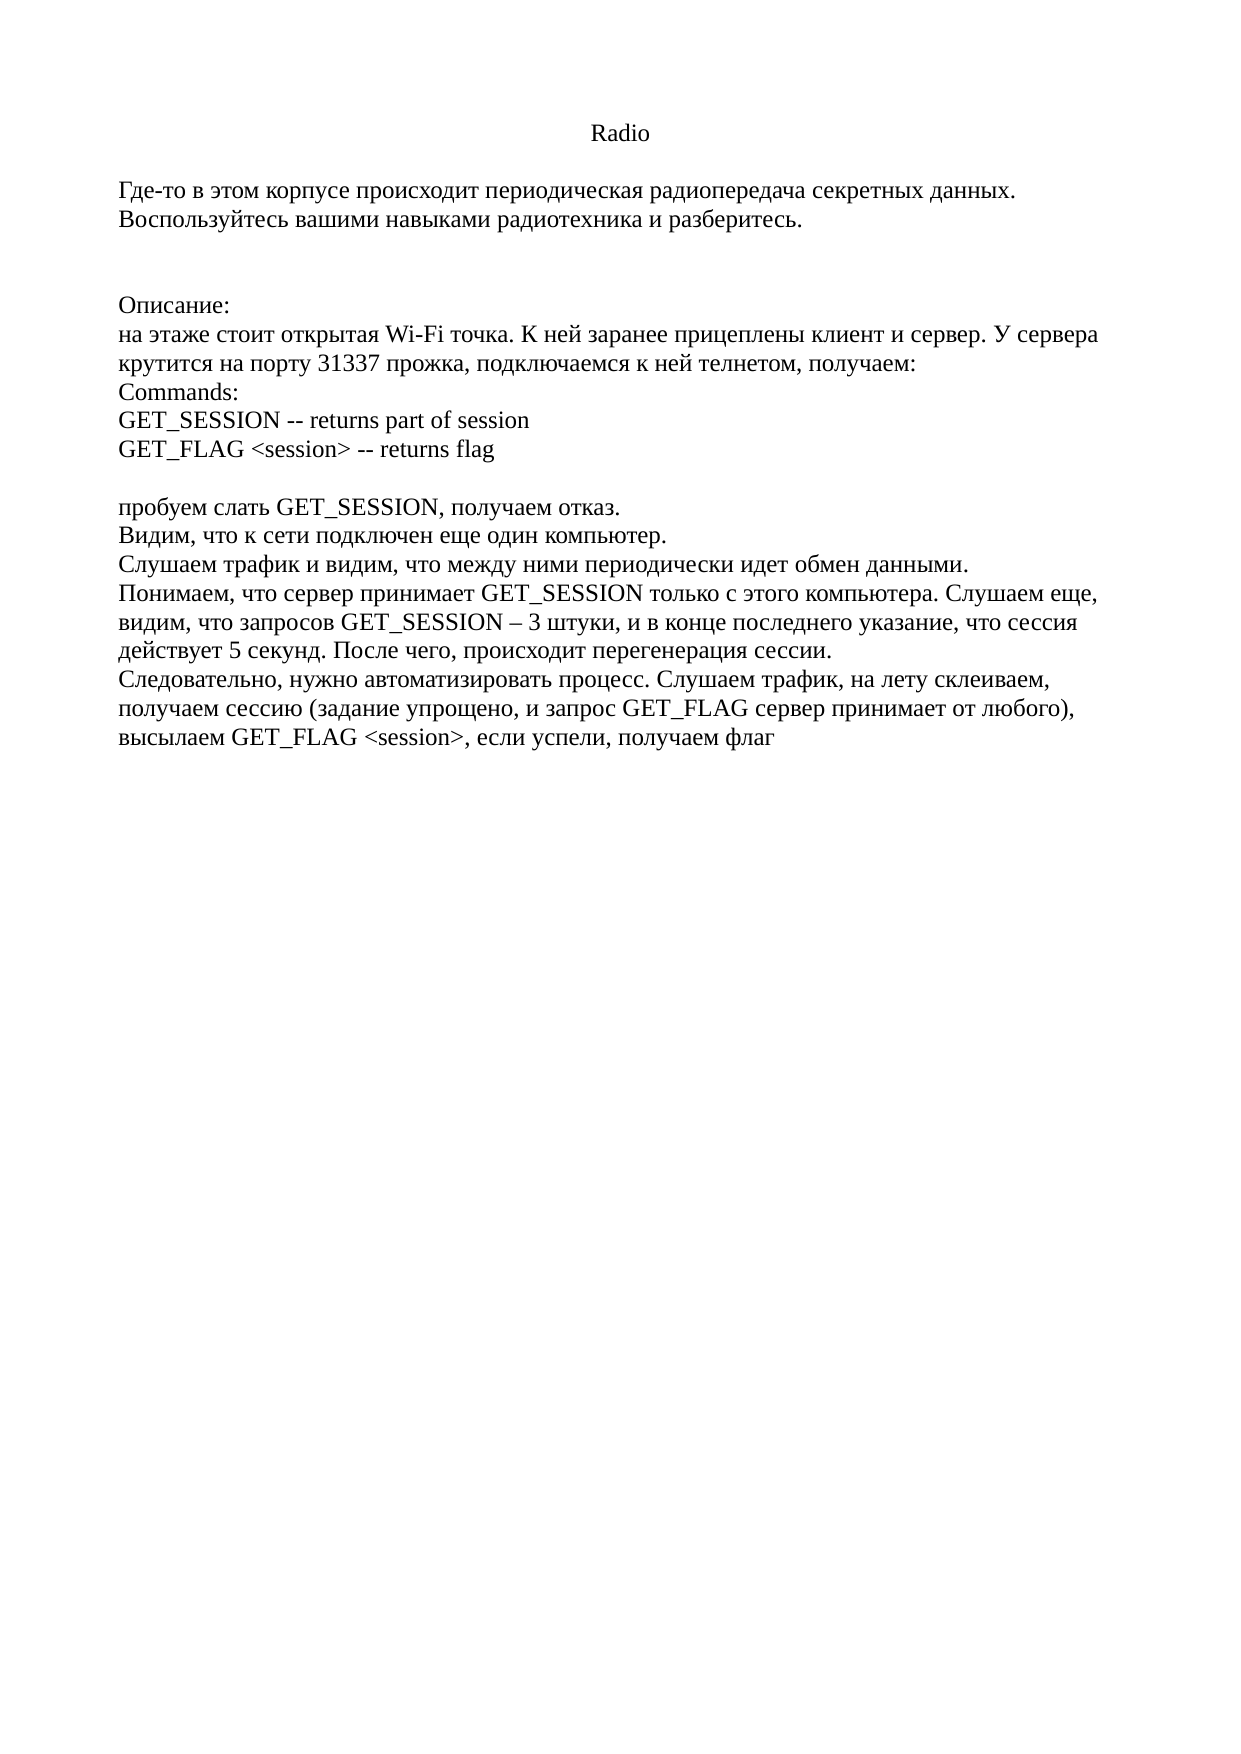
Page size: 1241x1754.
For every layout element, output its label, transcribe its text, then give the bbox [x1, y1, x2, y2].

text пробуем слать GET_SESSION, получаем отказ. [118, 492, 1122, 521]
text на этаже стоит открытая Wi-Fi точка. К ней заранее прицеплены клиент и сервер. У сервера крутится на порту 31337 прожка, подключаемся к ней телнетом, получаем: [118, 319, 1122, 377]
text GET_SESSION -- returns part of session [118, 406, 1122, 434]
text Следовательно, нужно автоматизировать процесс. Слушаем трафик, на лету склеиваем, получаем сессию (задание упрощено, и запрос GET_FLAG сервер принимает от любого), высылаем GET_FLAG <session>, если успели, получаем флаг [118, 664, 1122, 751]
text Radio [118, 118, 1122, 147]
text Commands: [118, 377, 1122, 406]
text Понимаем, что сервер принимает GET_SESSION только с этого компьютера. Слушаем еще, видим, что запросов GET_SESSION – 3 штуки, и в конце последнего указание, что сессия действует 5 секунд. После чего, происходит перегенерация сессии. [118, 578, 1122, 664]
text GET_FLAG <session> -- returns flag [118, 434, 1122, 463]
text Слушаем трафик и видим, что между ними периодически идет обмен данными. [118, 549, 1122, 578]
text Видим, что к сети подключен еще один компьютер. [118, 521, 1122, 549]
text Описание: [118, 291, 1122, 319]
text Где-то в этом корпусе происходит периодическая радиопередача секретных данных. Воспользуйтесь вашими навыками радиотехника и разберитесь. [118, 176, 1122, 233]
